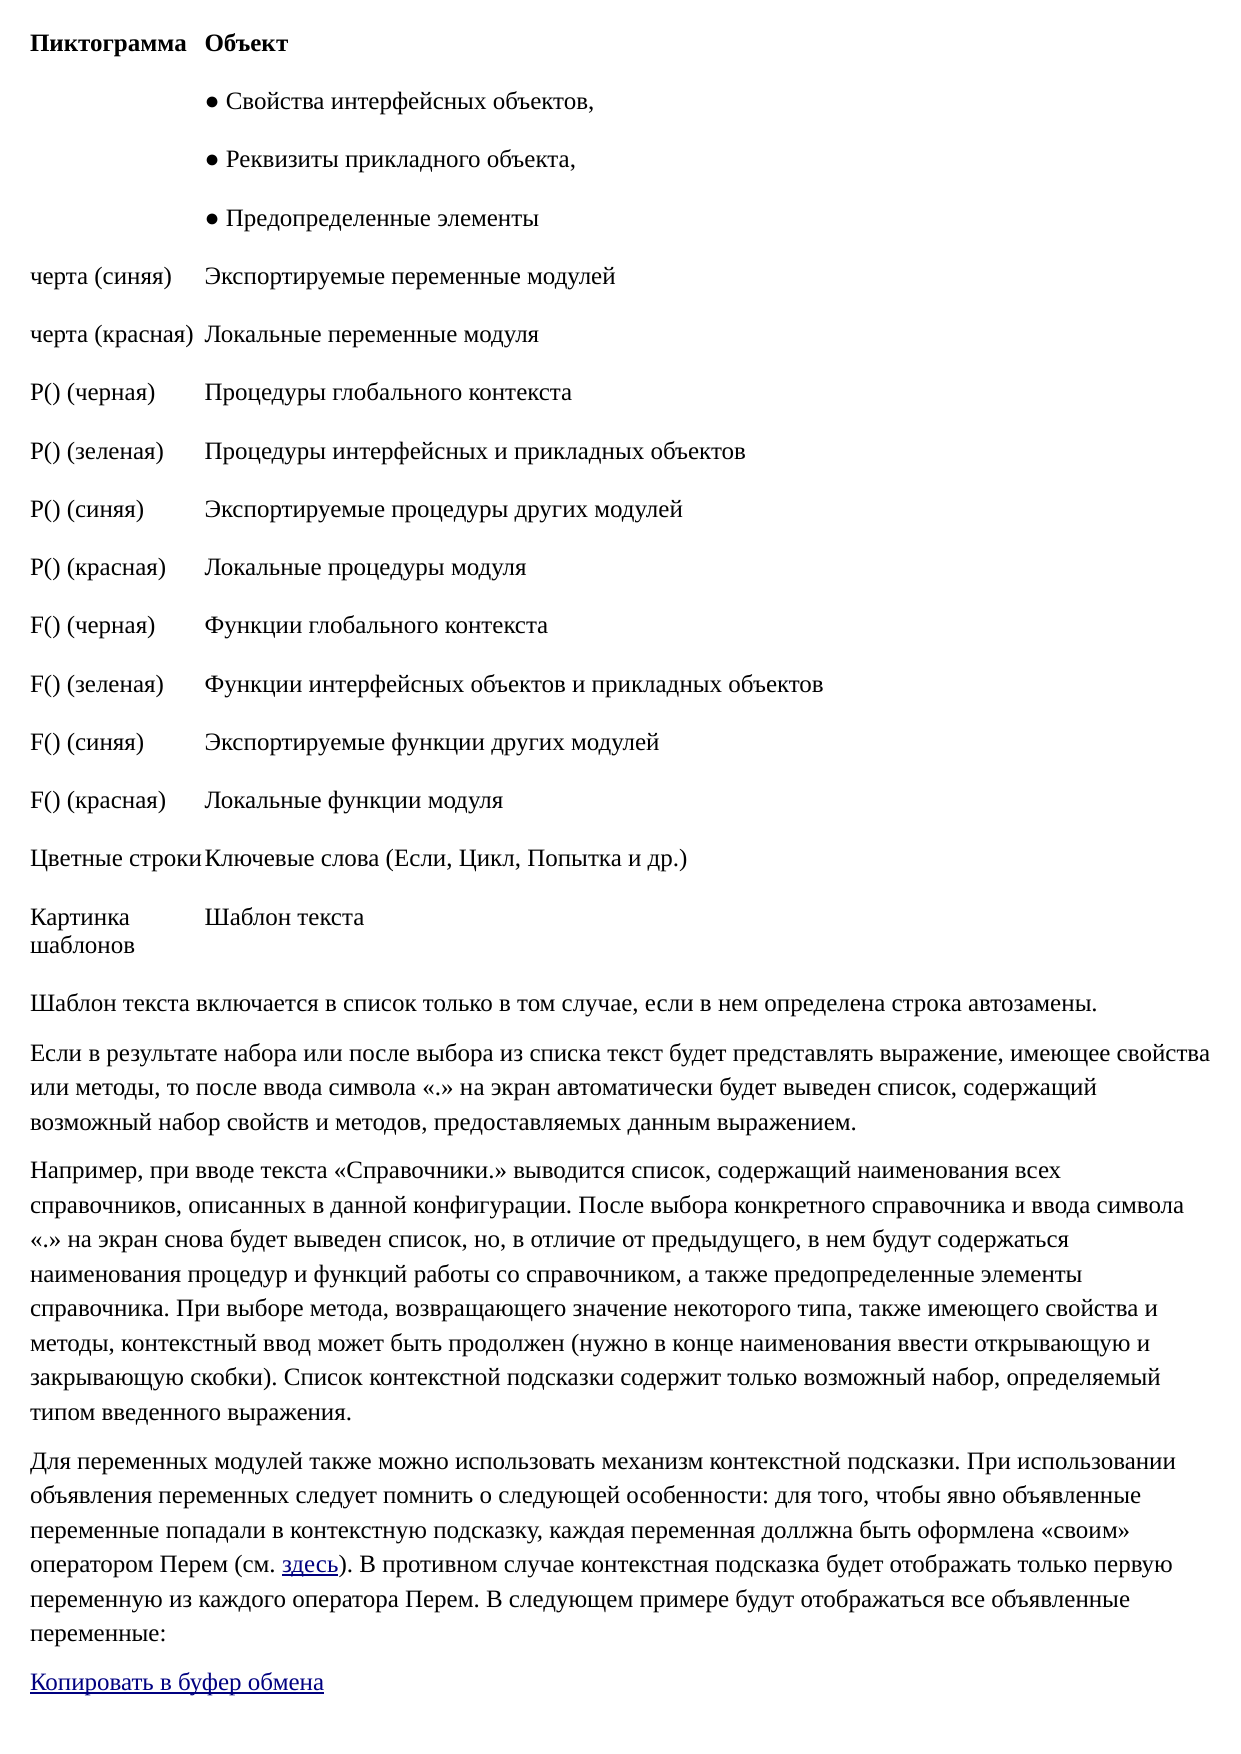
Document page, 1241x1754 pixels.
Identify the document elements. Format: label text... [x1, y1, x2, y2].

table_cell Шаблон текста [204, 902, 827, 988]
table_cell Локальные переменные модуля [204, 319, 827, 377]
table_cell F() (зеленая) [30, 669, 204, 727]
table_cell [30, 86, 204, 261]
table_cell Ключевые слова (Если, Цикл, Попытка и др.) [204, 843, 827, 902]
table_cell F() (красная) [30, 785, 204, 843]
table_cell Экспортируемые функции других модулей [204, 727, 827, 785]
table_cell Функции глобального контекста [204, 610, 827, 669]
text Если в результате набора или после выбора из списка текст будет представлять выражение, имеющее свойства или методы, то после ввода символа «.» на экран автоматически будет выведен список, содержащий возможный набор свойств и методов, предоставляемых данным выражением. [30, 1038, 1211, 1135]
table_cell F() (синяя) [30, 727, 204, 785]
table_cell Цветные строки [30, 843, 204, 902]
text Шаблон текста включается в список только в том случае, если в нем определена строка автозамены. [30, 988, 1211, 1017]
table_cell Р() (черная) [30, 378, 204, 436]
table_header Пиктограмма [30, 28, 204, 86]
table_cell ● Свойства интерфейсных объектов, ● Реквизиты прикладного объекта, ● Предопределенные элементы [204, 86, 827, 261]
table_cell черта (красная) [30, 319, 204, 377]
table_cell Функции интерфейсных объектов и прикладных объектов [204, 669, 827, 727]
table_cell Процедуры глобального контекста [204, 378, 827, 436]
table_cell F() (черная) [30, 610, 204, 669]
table_cell Локальные процедуры модуля [204, 552, 827, 610]
table_cell Локальные функции модуля [204, 785, 827, 843]
table_cell Картинка шаблонов [30, 902, 204, 988]
table_cell черта (синяя) [30, 261, 204, 319]
text Например, при вводе текста «Справочники.» выводится список, содержащий наименования всех справочников, описанных в данной конфигурации. После выбора конкретного справочника и ввода символа «.» на экран снова будет выведен список, но, в отличие от предыдущего, в нем будут содержаться наименования процедур и функций работы со справочником, а также предопределенные элементы справочника. При выборе метода, возвращающего значение некоторого типа, также имеющего свойства и методы, контекстный ввод может быть продолжен (нужно в конце наименования ввести открывающую и закрывающую скобки). Список контекстной подсказки содержит только возможный набор, определяемый типом введенного выражения. [30, 1156, 1211, 1426]
table_cell Р() (зеленая) [30, 436, 204, 494]
table_header Объект [204, 28, 827, 86]
text Копировать в буфер обмена [30, 1667, 1211, 1696]
table_cell Р() (синяя) [30, 494, 204, 552]
table_cell Экспортируемые процедуры других модулей [204, 494, 827, 552]
table_cell Р() (красная) [30, 552, 204, 610]
table_cell Процедуры интерфейсных и прикладных объектов [204, 436, 827, 494]
text Для переменных модулей также можно использовать механизм контекстной подсказки. При использовании объявления переменных следует помнить о следующей особенности: для того, чтобы явно объявленные переменные попадали в контекстную подсказку, каждая переменная доллжна быть оформлена «своим» оператором Перем (см. здесь). В противном случае контекстная подсказка будет отображать только первую переменную из каждого оператора Перем. В следующем примере будут отображаться все объявленные переменные: [30, 1446, 1211, 1647]
table_cell Экспортируемые переменные модулей [204, 261, 827, 319]
